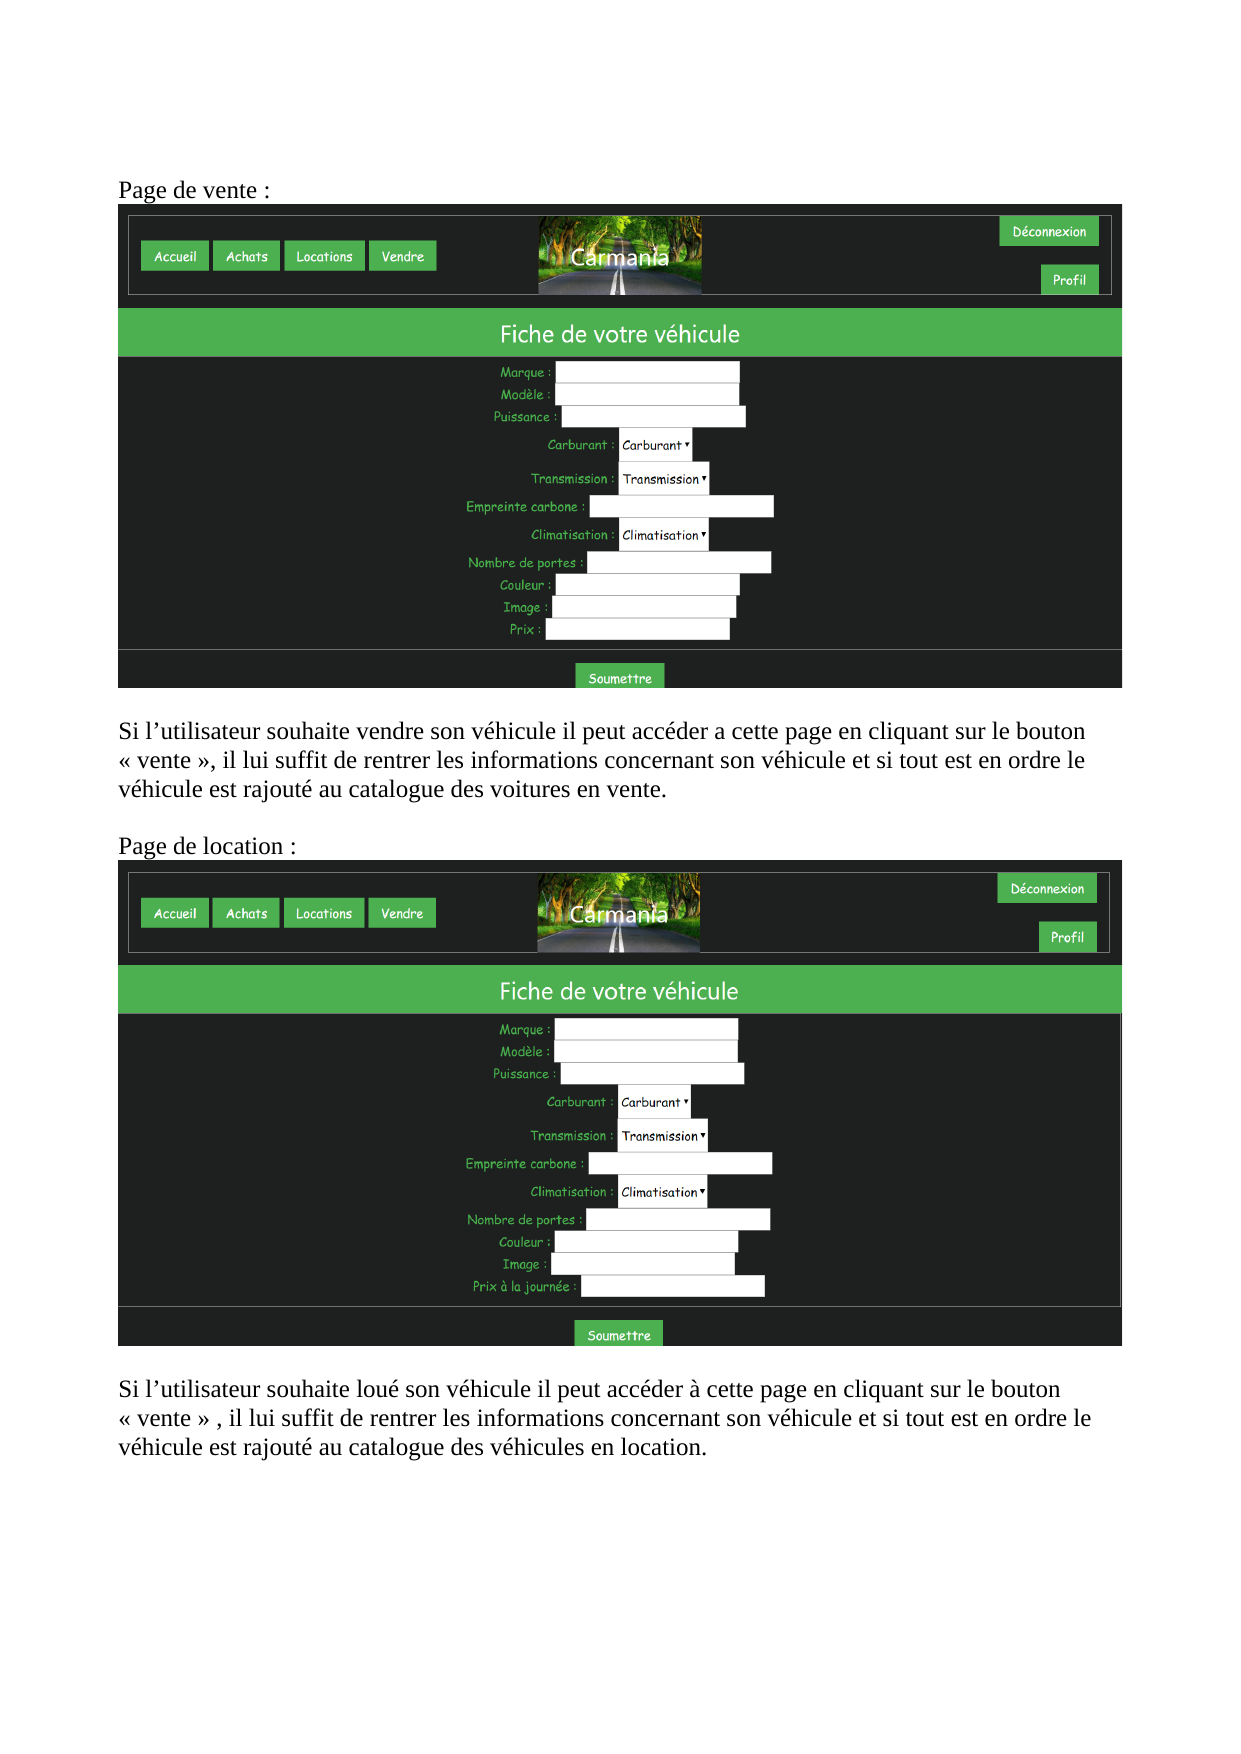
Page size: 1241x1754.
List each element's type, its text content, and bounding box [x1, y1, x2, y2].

text Page de vente : [118, 176, 1122, 204]
text Si l’utilisateur souhaite loué son véhicule il peut accéder à cette page en cliquant sur le bouton « vente » , il lui suffit de rentrer les informations concernant son véhicule et si tout est en ordre le véhicule est rajouté au catalogue des véhicules en location. [118, 1374, 1122, 1460]
picture [118, 204, 1123, 688]
picture [118, 860, 1123, 1346]
text Si l’utilisateur souhaite vendre son véhicule il peut accéder a cette page en cliquant sur le bouton « vente », il lui suffit de rentrer les informations concernant son véhicule et si tout est en ordre le véhicule est rajouté au catalogue des voitures en vente. [118, 716, 1122, 802]
text Page de location : [118, 831, 1122, 860]
